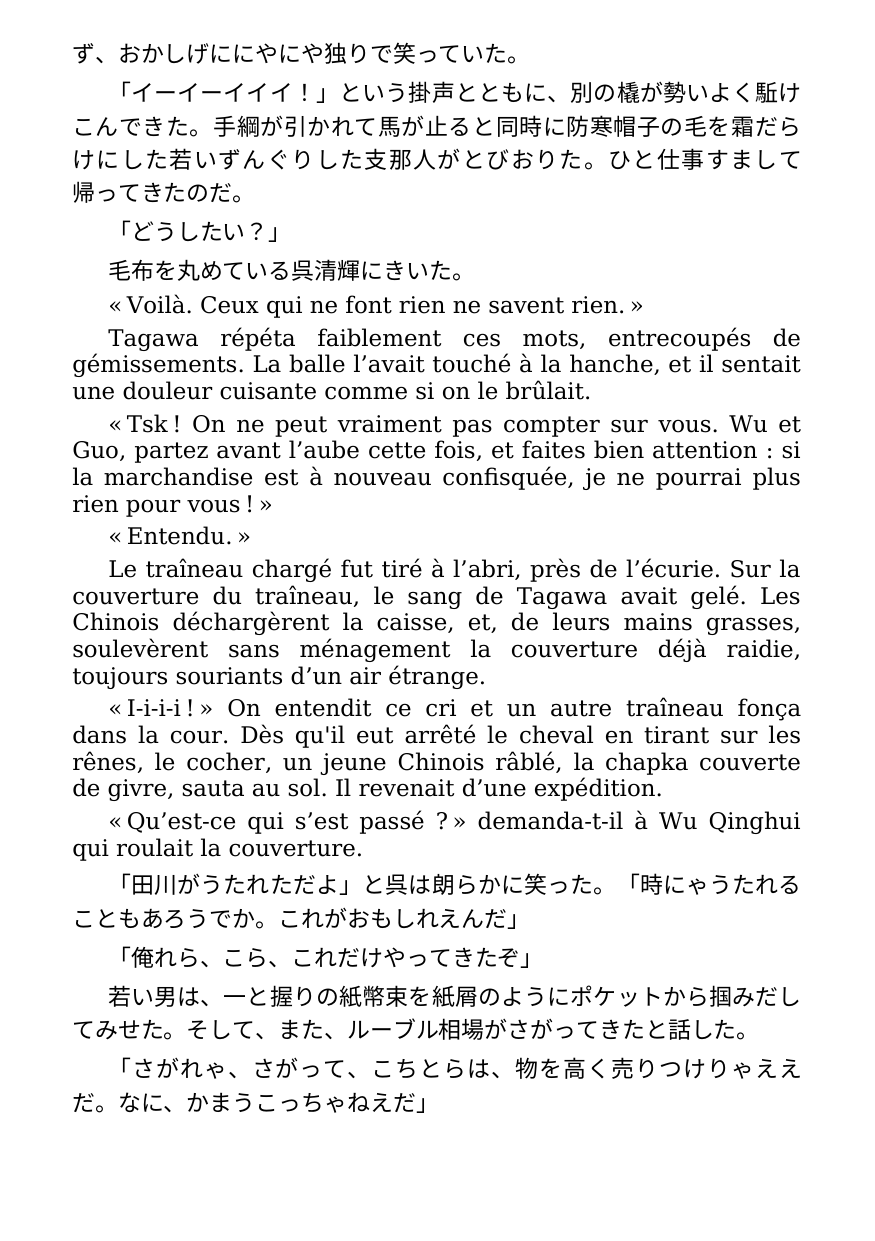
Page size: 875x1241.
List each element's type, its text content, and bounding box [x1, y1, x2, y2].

text « I-i-i-i ! » On entendit ce cri et un autre traîneau fonça dans la cour. Dès qu'il eut arrêté le cheval en tirant sur les rênes, le cocher, un jeune Chinois râblé, la chapka couverte de givre, sauta au sol. Il revenait d’une expédition. [72, 695, 802, 802]
text 若い男は、一と握りの紙幣束を紙屑のようにポケットから掴みだしてみせた。そして、また、ルーブル相場がさがってきたと話した。 [72, 979, 802, 1045]
text 「イーイーイイイ！」という掛声とともに、別の橇が勢いよく駈けこんできた。手綱が引かれて馬が止ると同時に防寒帽子の毛を霜だらけにした若いずんぐりした支那人がとびおりた。ひと仕事すまして帰ってきたのだ。 [72, 75, 802, 208]
text 毛布を丸めている呉清輝にきいた。 [72, 253, 802, 286]
text « Entendu. » [72, 523, 802, 550]
text Tagawa répéta faiblement ces mots, entrecoupés de gémissements. La balle l’avait touché à la hanche, et il sentait une douleur cuisante comme si on le brûlait. [72, 325, 802, 405]
text 「俺れら、こら、これだけやってきたぞ」 [72, 940, 802, 973]
text « Tsk ! On ne peut vraiment pas compter sur vous. Wu et Guo, partez avant l’aube cette fois, et faites bien attention : si la marchandise est à nouveau confisquée, je ne pourrai plus rien pour vous ! » [72, 411, 802, 518]
text Le traîneau chargé fut tiré à l’abri, près de l’écurie. Sur la couverture du traîneau, le sang de Tagawa avait gelé. Les Chinois déchargèrent la caisse, et, de leurs mains grasses, soulevèrent sans ménagement la couverture déjà raidie, toujours souriants d’un air étrange. [72, 556, 802, 689]
text 「さがれゃ、さがって、こちとらは、物を高く売りつけりゃええだ。なに、かまうこっちゃねえだ」 [72, 1051, 802, 1118]
text « Qu’est-ce qui s’est passé ? » demanda-t-il à Wu Qinghui qui roulait la couverture. [72, 808, 802, 861]
text ず、おかしげににやにや独りで笑っていた。 [72, 36, 802, 69]
text 「どうしたい？」 [72, 214, 802, 247]
text 「田川がうたれただよ」と呉は朗らかに笑った。「時にゃうたれることもあろうでか。これがおもしれえんだ」 [72, 867, 802, 934]
text « Voilà. Ceux qui ne font rien ne savent rien. » [72, 292, 802, 319]
